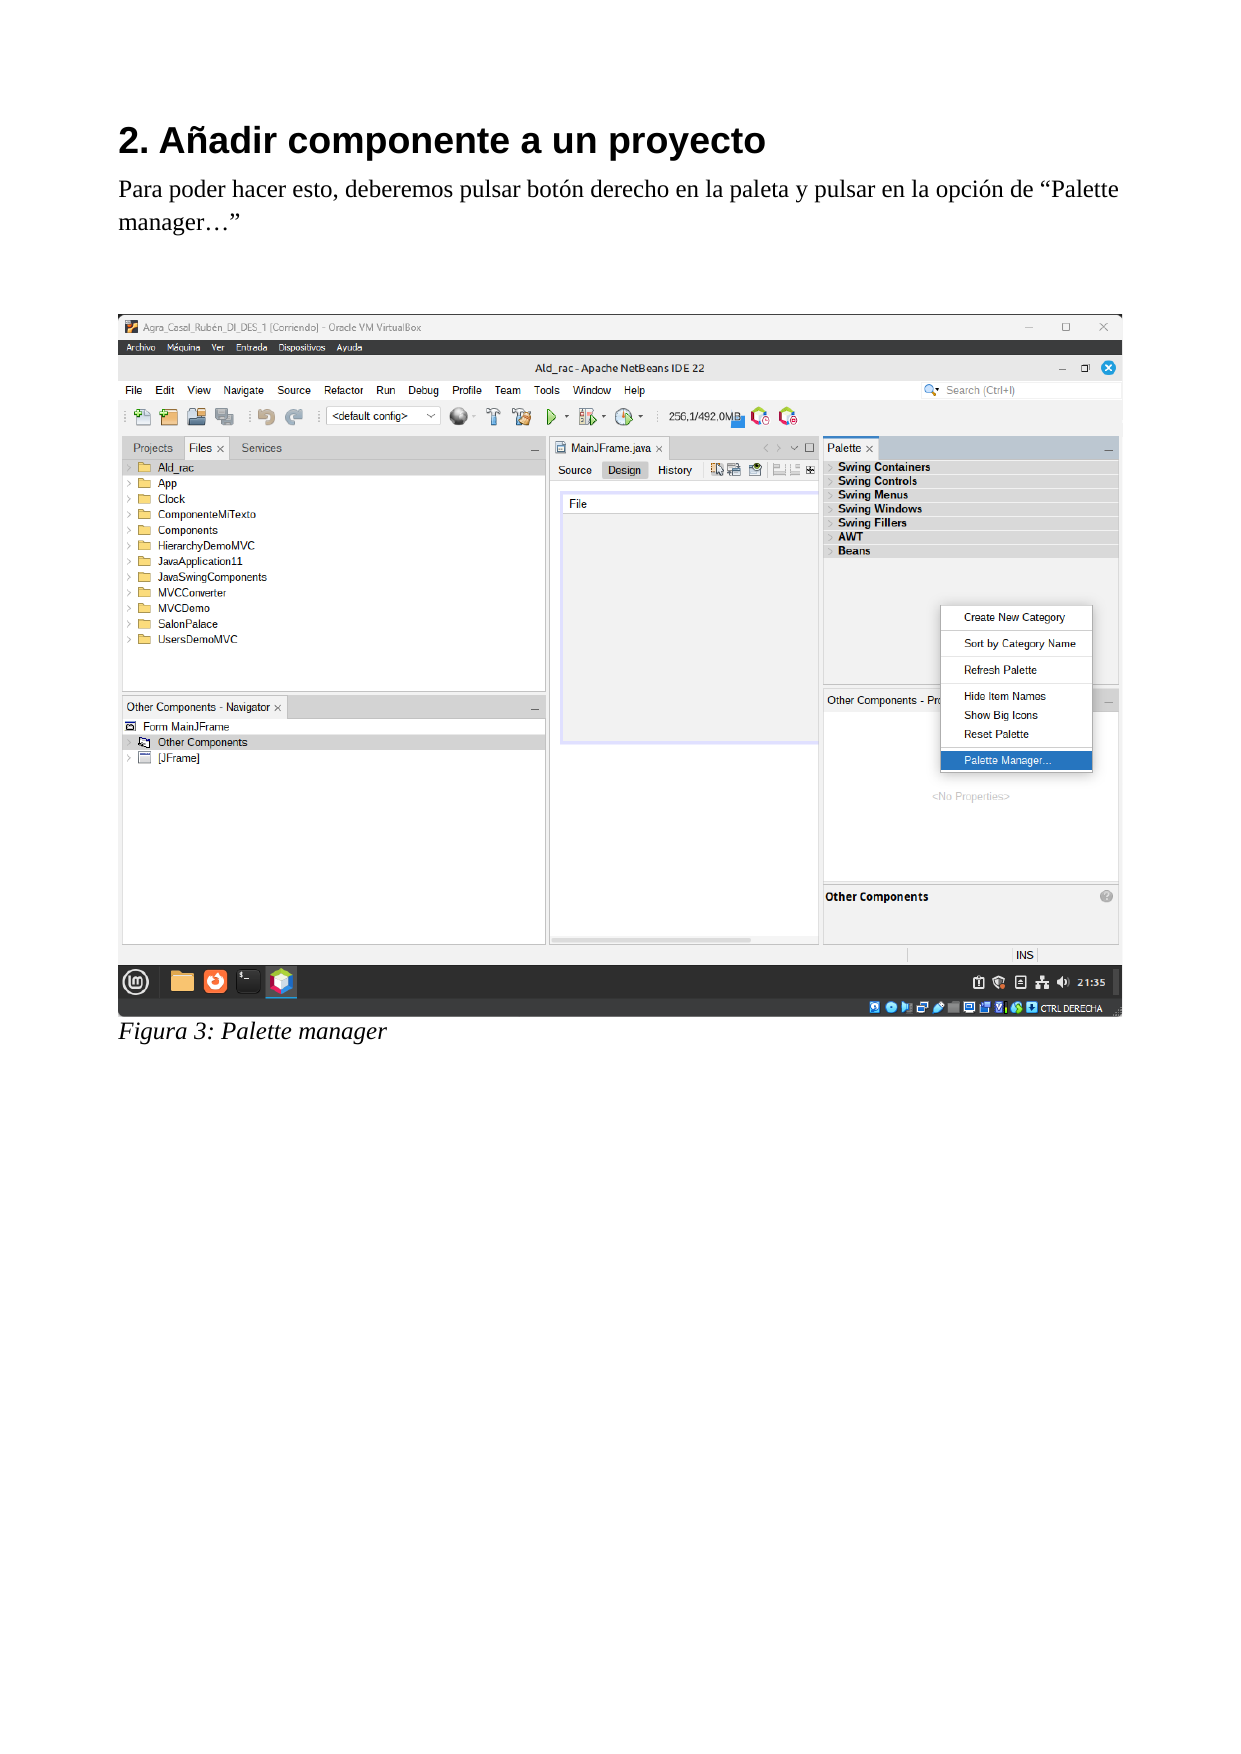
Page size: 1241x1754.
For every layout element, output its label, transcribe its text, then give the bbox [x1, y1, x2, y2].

subtitle 2. Añadir componente a un proyecto [118, 118, 1122, 161]
text Figura 3: Palette manager [118, 1017, 1122, 1045]
picture [118, 314, 1123, 1017]
text Para poder hacer esto, deberemos pulsar botón derecho en la paleta y pulsar en la opción de “Palette manager…” [118, 174, 1122, 236]
